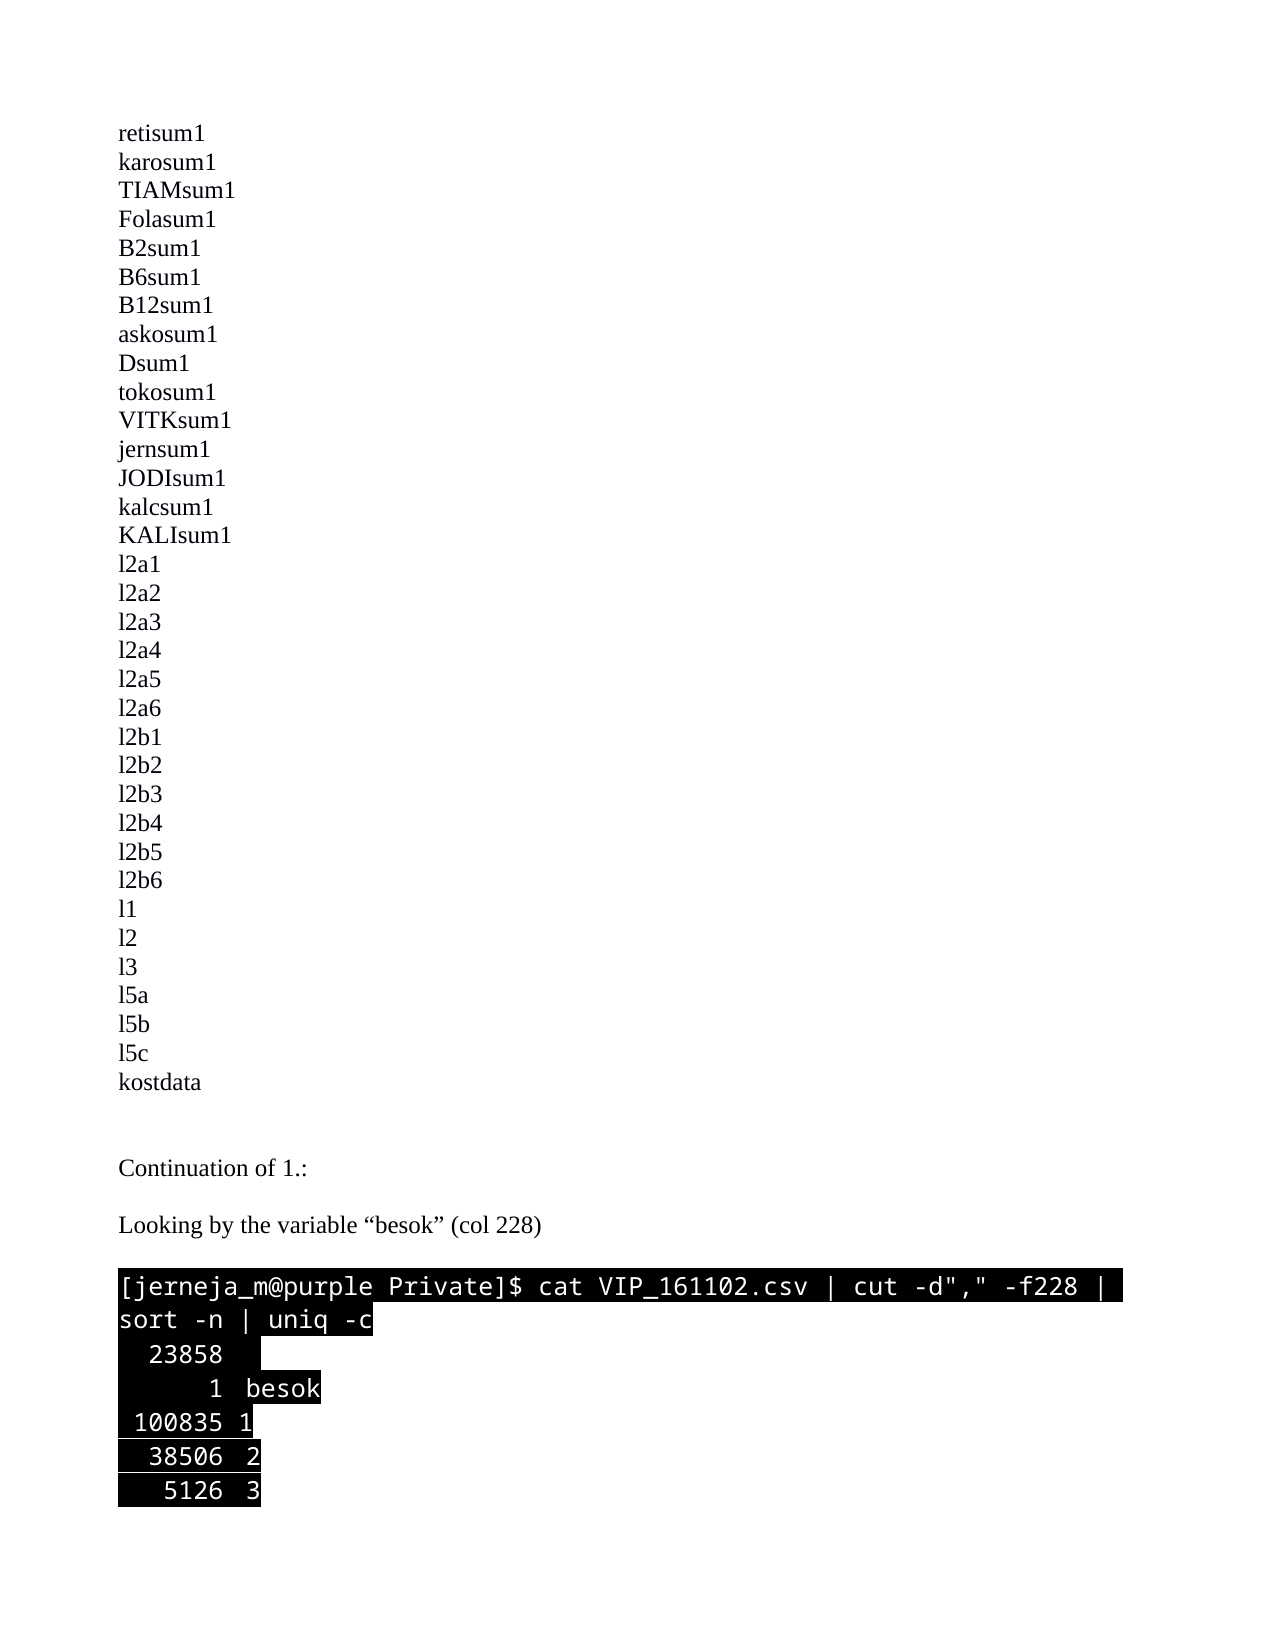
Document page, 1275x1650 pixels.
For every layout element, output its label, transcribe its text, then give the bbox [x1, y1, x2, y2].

text 38506 2 [118, 1438, 1157, 1472]
text l2a2 [118, 578, 1157, 607]
text Looking by the variable “besok” (col 228) [118, 1211, 1157, 1239]
text l2a3 [118, 607, 1157, 636]
text retisum1 [118, 118, 1157, 147]
text jernsum1 [118, 434, 1157, 463]
text karosum1 [118, 147, 1157, 176]
text JODIsum1 [118, 463, 1157, 492]
text l2b1 [118, 722, 1157, 751]
text l2b5 [118, 837, 1157, 866]
text l5b [118, 1009, 1157, 1038]
text 100835 1 [118, 1404, 1157, 1438]
text 23858 [118, 1336, 1157, 1370]
text l2b4 [118, 808, 1157, 837]
text VITKsum1 [118, 406, 1157, 434]
text Folasum1 [118, 204, 1157, 233]
text l2a5 [118, 664, 1157, 693]
text Dsum1 [118, 348, 1157, 377]
text [jerneja_m@purple Private]$ cat VIP_161102.csv | cut -d"," -f228 | sort -n | uniq -c [118, 1268, 1157, 1336]
text kalcsum1 [118, 492, 1157, 521]
text l3 [118, 952, 1157, 981]
text l2b2 [118, 751, 1157, 779]
text l5a [118, 981, 1157, 1009]
text l2b3 [118, 779, 1157, 808]
text l2a6 [118, 693, 1157, 722]
text B12sum1 [118, 291, 1157, 319]
text 1 besok [118, 1370, 1157, 1404]
text KALIsum1 [118, 521, 1157, 549]
text l2a1 [118, 549, 1157, 578]
text l5c [118, 1038, 1157, 1067]
text B2sum1 [118, 233, 1157, 262]
text l2b6 [118, 866, 1157, 894]
text askosum1 [118, 319, 1157, 348]
text 5126 3 [118, 1472, 1157, 1507]
text l2 [118, 923, 1157, 952]
text Continuation of 1.: [118, 1153, 1157, 1182]
text l2a4 [118, 636, 1157, 664]
text l1 [118, 894, 1157, 923]
text TIAMsum1 [118, 176, 1157, 204]
text kostdata [118, 1067, 1157, 1096]
text tokosum1 [118, 377, 1157, 406]
text B6sum1 [118, 262, 1157, 291]
